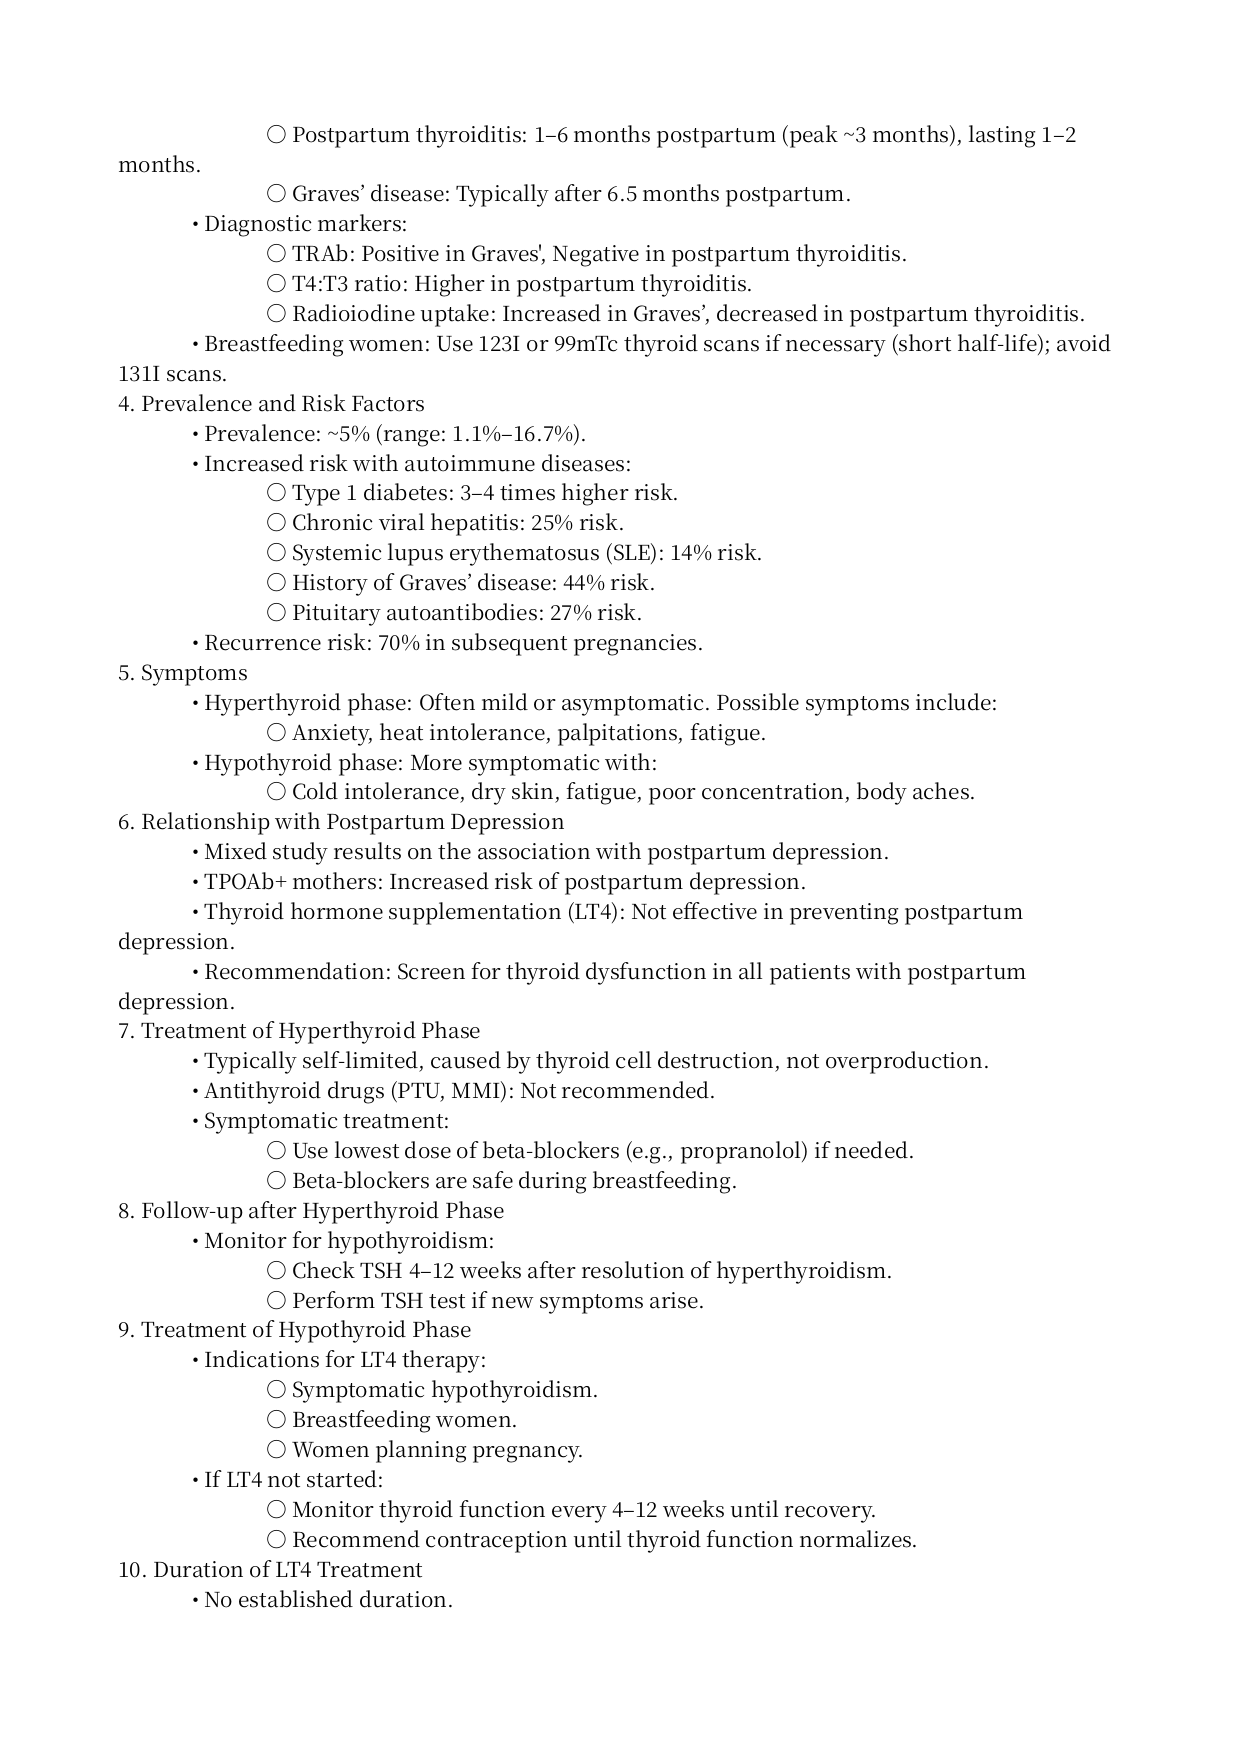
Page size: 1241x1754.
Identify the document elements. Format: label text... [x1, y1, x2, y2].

text ○ Women planning pregnancy. [118, 1433, 1122, 1463]
text • Diagnostic markers: [118, 208, 1122, 238]
text • Prevalence: ~5% (range: 1.1%–16.7%). [118, 417, 1122, 447]
text ○ History of Graves’ disease: 44% risk. [118, 567, 1122, 596]
text • Increased risk with autoimmune diseases: [118, 447, 1122, 477]
text ○ Breastfeeding women. [118, 1404, 1122, 1433]
text • Breastfeeding women: Use 123I or 99mTc thyroid scans if necessary (short half-life); avoid 131I scans. [118, 327, 1122, 387]
text ○ Perform TSH test if new symptoms arise. [118, 1284, 1122, 1314]
text • Typically self-limited, caused by thyroid cell destruction, not overproduction. [118, 1045, 1122, 1075]
text • Symptomatic treatment: [118, 1105, 1122, 1134]
text • TPOAb+ mothers: Increased risk of postpartum depression. [118, 866, 1122, 895]
text • Recommendation: Screen for thyroid dysfunction in all patients with postpartum depression. [118, 955, 1122, 1015]
text 6. Relationship with Postpartum Depression [118, 806, 1122, 836]
text ○ Radioiodine uptake: Increased in Graves’, decreased in postpartum thyroiditis. [118, 297, 1122, 327]
text ○ Beta-blockers are safe during breastfeeding. [118, 1164, 1122, 1194]
text • Hyperthyroid phase: Often mild or asymptomatic. Possible symptoms include: [118, 686, 1122, 716]
text ○ Systemic lupus erythematosus (SLE): 14% risk. [118, 537, 1122, 567]
text ○ Pituitary autoantibodies: 27% risk. [118, 596, 1122, 626]
text • Indications for LT4 therapy: [118, 1344, 1122, 1374]
text ○ Graves’ disease: Typically after 6.5 months postpartum. [118, 178, 1122, 208]
text ○ Cold intolerance, dry skin, fatigue, poor concentration, body aches. [118, 776, 1122, 806]
text 5. Symptoms [118, 656, 1122, 686]
text 9. Treatment of Hypothyroid Phase [118, 1314, 1122, 1344]
text ○ Type 1 diabetes: 3–4 times higher risk. [118, 477, 1122, 507]
text ○ Use lowest dose of beta-blockers (e.g., propranolol) if needed. [118, 1134, 1122, 1164]
text ○ Postpartum thyroiditis: 1–6 months postpartum (peak ~3 months), lasting 1–2 months. [118, 118, 1122, 178]
text 8. Follow-up after Hyperthyroid Phase [118, 1194, 1122, 1224]
text ○ Anxiety, heat intolerance, palpitations, fatigue. [118, 716, 1122, 746]
text 7. Treatment of Hyperthyroid Phase [118, 1015, 1122, 1045]
text • Thyroid hormone supplementation (LT4): Not effective in preventing postpartum depression. [118, 895, 1122, 955]
text ○ Symptomatic hypothyroidism. [118, 1374, 1122, 1404]
text • If LT4 not started: [118, 1463, 1122, 1493]
text • Monitor for hypothyroidism: [118, 1224, 1122, 1254]
text ○ Chronic viral hepatitis: 25% risk. [118, 507, 1122, 537]
text • Recurrence risk: 70% in subsequent pregnancies. [118, 626, 1122, 656]
text • Mixed study results on the association with postpartum depression. [118, 836, 1122, 866]
text ○ TRAb: Positive in Graves', Negative in postpartum thyroiditis. [118, 238, 1122, 268]
text ○ Monitor thyroid function every 4–12 weeks until recovery. [118, 1493, 1122, 1523]
text • No established duration. [118, 1583, 1122, 1613]
text 10. Duration of LT4 Treatment [118, 1553, 1122, 1583]
text • Hypothyroid phase: More symptomatic with: [118, 746, 1122, 776]
text ○ Recommend contraception until thyroid function normalizes. [118, 1523, 1122, 1553]
text 4. Prevalence and Risk Factors [118, 387, 1122, 417]
text ○ Check TSH 4–12 weeks after resolution of hyperthyroidism. [118, 1254, 1122, 1284]
text ○ T4:T3 ratio: Higher in postpartum thyroiditis. [118, 268, 1122, 297]
text • Antithyroid drugs (PTU, MMI): Not recommended. [118, 1075, 1122, 1105]
